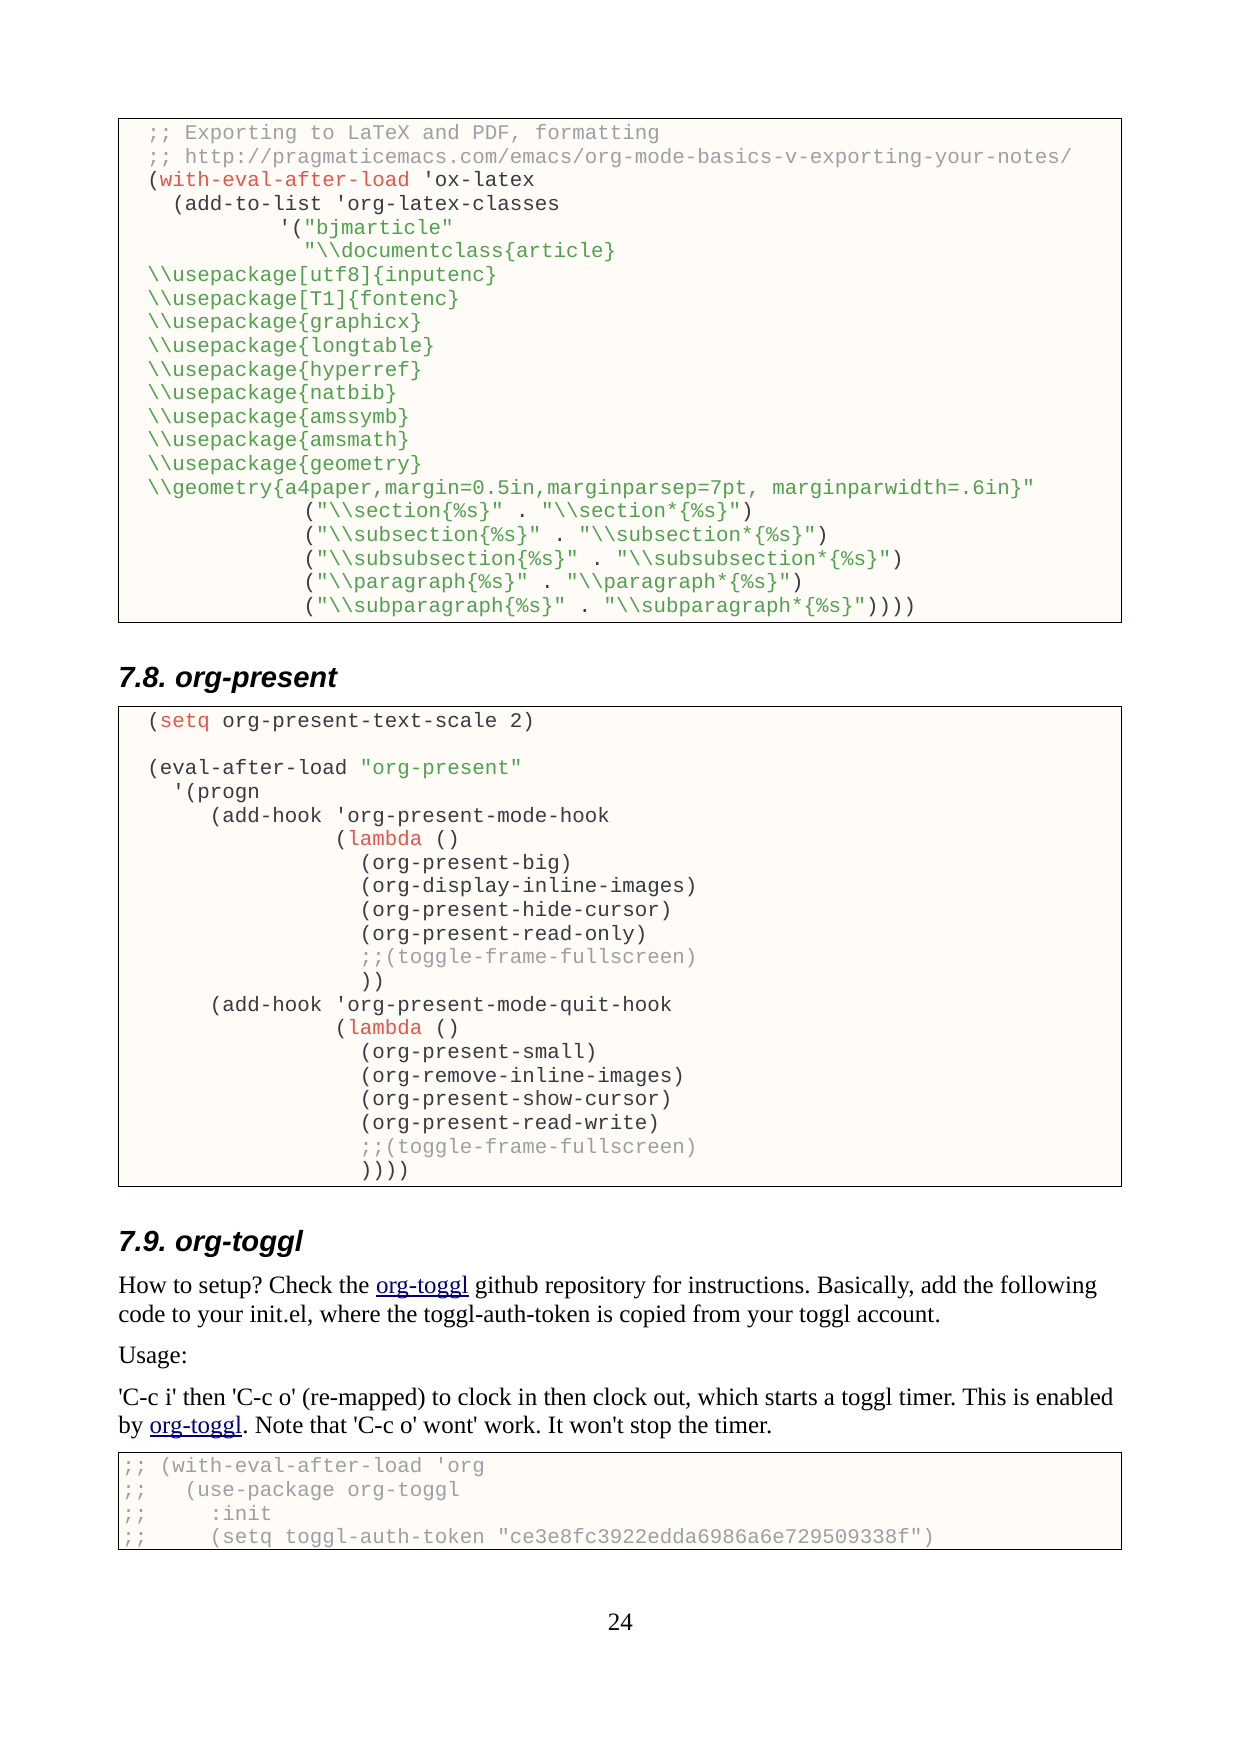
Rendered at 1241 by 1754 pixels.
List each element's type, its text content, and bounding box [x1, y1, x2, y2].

text ;;(toggle-frame-fullscreen) [119, 1132, 1121, 1155]
text '(progn [119, 777, 1121, 801]
text ("\\subparagraph{%s}" . "\\subparagraph*{%s}")))) [119, 591, 1121, 622]
text ;;(toggle-frame-fullscreen) [119, 942, 1121, 966]
text Usage: [118, 1340, 1122, 1369]
text )) [119, 966, 1121, 990]
text "\\documentclass{article} [119, 236, 1121, 260]
text ;; (setq toggl-auth-token "ce3e8fc3922edda6986a6e729509338f") [119, 1522, 1121, 1549]
text (lambda () [119, 824, 1121, 848]
text (org-present-show-cursor) [119, 1084, 1121, 1108]
text (eval-after-load "org-present" [119, 753, 1121, 777]
text \\usepackage{amsmath} [119, 426, 1121, 449]
text (org-remove-inline-images) [119, 1061, 1121, 1084]
text 'C-c i' then 'C-c o' (re-mapped) to clock in then clock out, which starts a toggl timer. This is enabled by org-toggl. Note that 'C-c o' wont' work. It won't stop the timer. [118, 1382, 1122, 1439]
text (org-present-big) [119, 848, 1121, 872]
text \\geometry{a4paper,margin=0.5in,marginparsep=7pt, marginparwidth=.6in}" [119, 473, 1121, 496]
text How to setup? Check the org-toggl github repository for instructions. Basically, add the following code to your init.el, where the toggl-auth-token is copied from your toggl account. [118, 1270, 1122, 1328]
text (setq org-present-text-scale 2) [119, 707, 1121, 730]
text ;; http://pragmaticemacs.com/emacs/org-mode-basics-v-exporting-your-notes/ [119, 142, 1121, 165]
text ("\\paragraph{%s}" . "\\paragraph*{%s}") [119, 567, 1121, 591]
text ("\\subsubsection{%s}" . "\\subsubsection*{%s}") [119, 544, 1121, 567]
text '("bjmarticle" [119, 213, 1121, 236]
text ;; Exporting to LaTeX and PDF, formatting [119, 119, 1121, 142]
text \\usepackage{amssymb} [119, 402, 1121, 426]
text (with-eval-after-load 'ox-latex [119, 165, 1121, 189]
text (org-display-inline-images) [119, 872, 1121, 895]
text ;; (with-eval-after-load 'org [119, 1453, 1121, 1475]
text (add-to-list 'org-latex-classes [119, 189, 1121, 213]
text (org-present-hide-cursor) [119, 895, 1121, 919]
text (add-hook 'org-present-mode-quit-hook [119, 990, 1121, 1013]
text (org-present-read-write) [119, 1108, 1121, 1132]
text \\usepackage{hyperref} [119, 354, 1121, 378]
subtitle org-toggl [118, 1224, 1122, 1258]
text (add-hook 'org-present-mode-hook [119, 801, 1121, 824]
text \\usepackage{geometry} [119, 449, 1121, 473]
text \\usepackage{natbib} [119, 378, 1121, 402]
text (org-present-small) [119, 1037, 1121, 1061]
text (org-present-read-only) [119, 919, 1121, 942]
text )))) [119, 1155, 1121, 1186]
text \\usepackage{graphicx} [119, 307, 1121, 331]
subtitle org-present [118, 660, 1122, 693]
text (lambda () [119, 1013, 1121, 1037]
text \\usepackage{longtable} [119, 331, 1121, 354]
text ;; (use-package org-toggl [119, 1475, 1121, 1499]
text \\usepackage[T1]{fontenc} [119, 284, 1121, 307]
text \\usepackage[utf8]{inputenc} [119, 260, 1121, 284]
text ("\\section{%s}" . "\\section*{%s}") [119, 496, 1121, 520]
text ;; :init [119, 1499, 1121, 1522]
text ("\\subsection{%s}" . "\\subsection*{%s}") [119, 520, 1121, 544]
